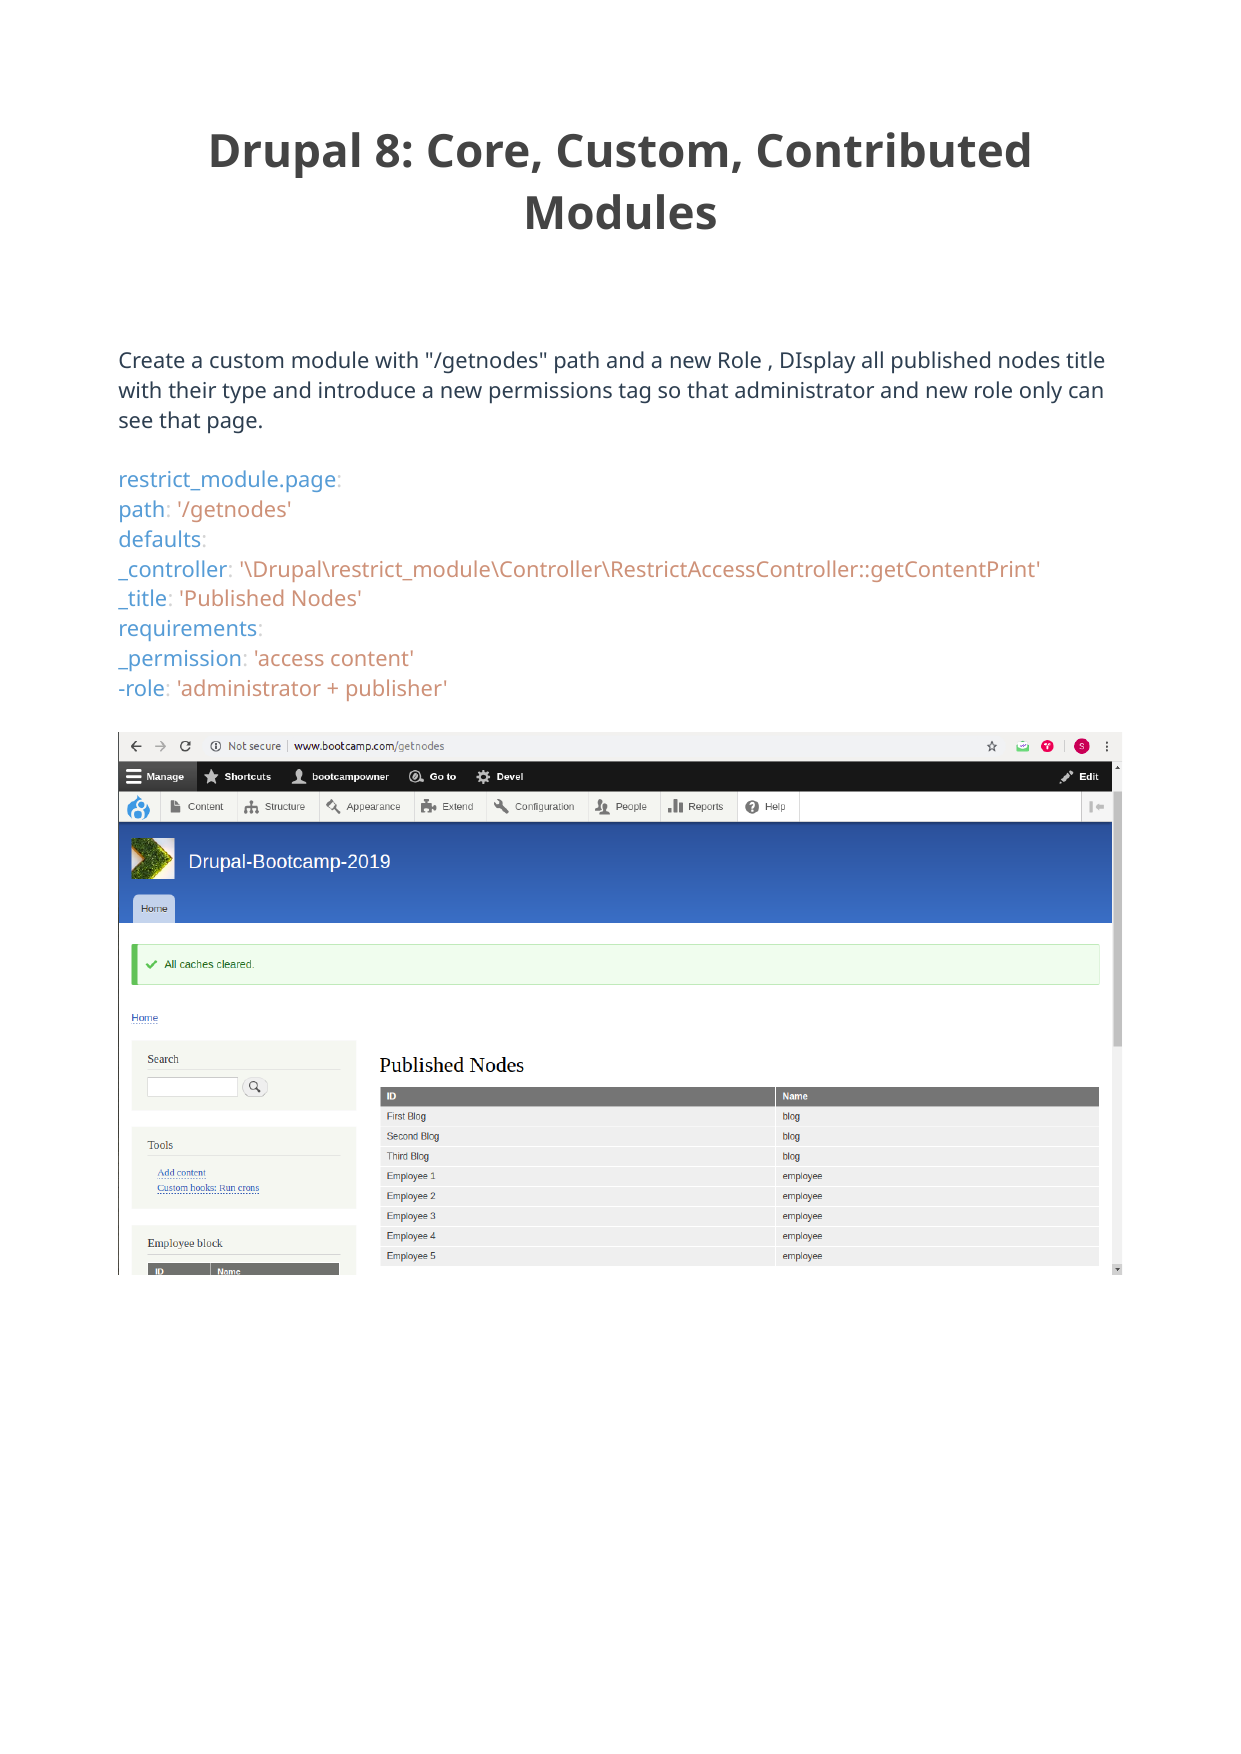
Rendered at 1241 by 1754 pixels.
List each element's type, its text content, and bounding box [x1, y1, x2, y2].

text restrict_module.page: [118, 464, 1122, 494]
picture [118, 732, 1123, 1275]
text _controller: '\Drupal\restrict_module\Controller\RestrictAccessController::getContentPrint' [118, 553, 1122, 583]
text _title: 'Published Nodes' [118, 583, 1122, 613]
text _permission: 'access content' [118, 643, 1122, 673]
text path: '/getnodes' [118, 494, 1122, 524]
text -role: 'administrator + publisher' [118, 673, 1122, 702]
text Create a custom module with "/getnodes" path and a new Role , DIsplay all published nodes title with their type and introduce a new permissions tag so that administrator and new role only can see that page. [118, 345, 1122, 434]
text Drupal 8: Core, Custom, Contributed Modules [118, 118, 1122, 243]
text defaults: [118, 524, 1122, 553]
text requirements: [118, 613, 1122, 643]
